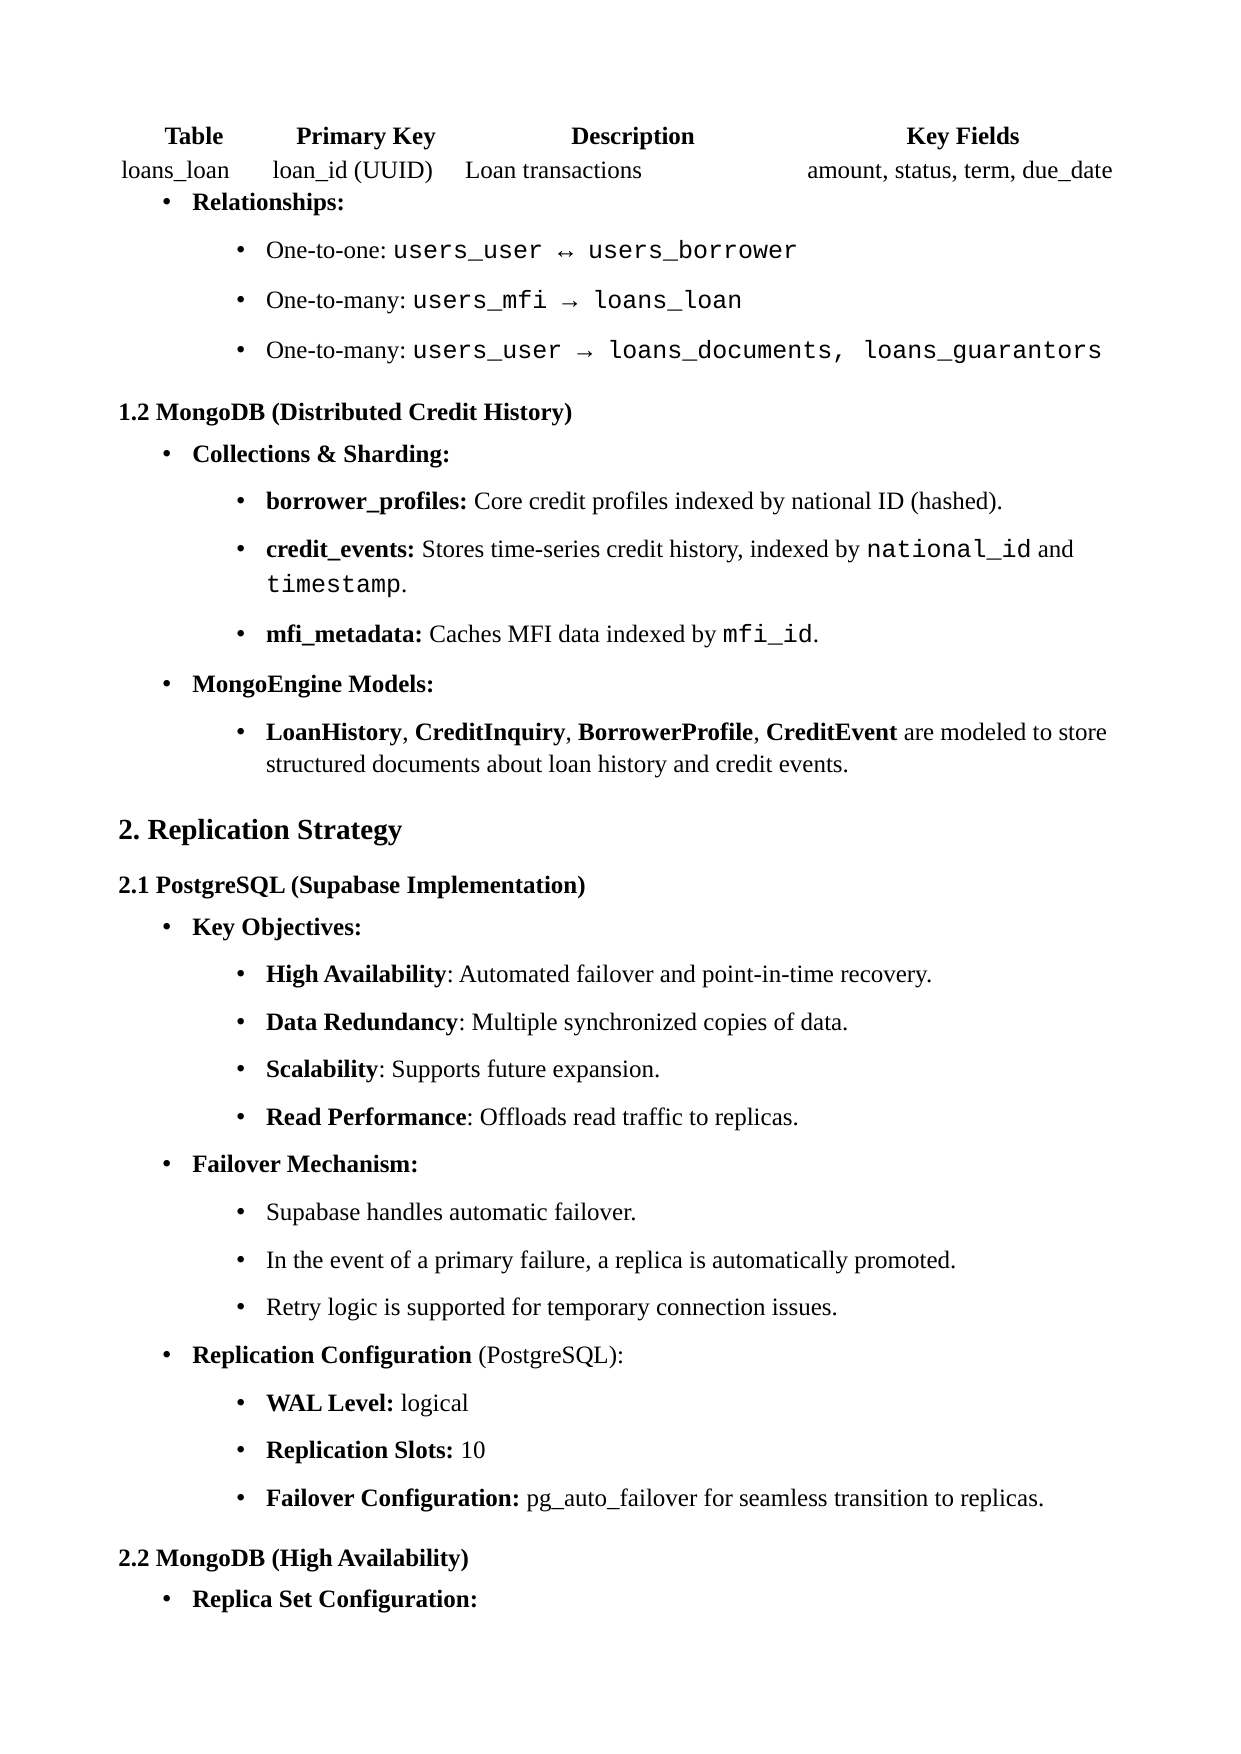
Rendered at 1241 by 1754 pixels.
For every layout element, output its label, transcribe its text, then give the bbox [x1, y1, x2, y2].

subtitle 1.2 MongoDB (Distributed Credit History) [118, 397, 1122, 426]
list Replication Configuration (PostgreSQL): [162, 1340, 1122, 1369]
table_cell loan_id (UUID) [270, 153, 462, 187]
list High Availability: Automated failover and point-in-time recovery. [236, 959, 1122, 988]
list Relationships: [162, 187, 1122, 216]
list Scalability: Supports future expansion. [236, 1054, 1122, 1083]
table_cell loans_loan [118, 153, 269, 187]
subtitle 2.1 PostgreSQL (Supabase Implementation) [118, 870, 1122, 899]
list Key Objectives: [162, 912, 1122, 940]
subtitle 2. Replication Strategy [118, 812, 1122, 845]
subtitle 2.2 MongoDB (High Availability) [118, 1543, 1122, 1572]
list credit_events: Stores time-series credit history, indexed by national_id and timestamp. [236, 534, 1122, 600]
list WAL Level: logical [236, 1388, 1122, 1416]
table_cell Loan transactions [462, 153, 804, 187]
table_header Description [462, 118, 804, 153]
table_cell amount, status, term, due_date [804, 153, 1122, 187]
list Read Performance: Offloads read traffic to replicas. [236, 1102, 1122, 1131]
list Collections & Sharding: [162, 439, 1122, 467]
list Replication Slots: 10 [236, 1435, 1122, 1464]
list One-to-one: users_user ↔ users_borrower [236, 235, 1122, 266]
list Retry logic is supported for temporary connection issues. [236, 1292, 1122, 1321]
list In the event of a primary failure, a replica is automatically promoted. [236, 1245, 1122, 1273]
table_header Primary Key [270, 118, 462, 153]
list borrower_profiles: Core credit profiles indexed by national ID (hashed). [236, 486, 1122, 515]
list Data Redundancy: Multiple synchronized copies of data. [236, 1007, 1122, 1036]
list Replica Set Configuration: [162, 1584, 1122, 1613]
list One-to-many: users_user → loans_documents, loans_guarantors [236, 335, 1122, 366]
list Failover Configuration: pg_auto_failover for seamless transition to replicas. [236, 1483, 1122, 1512]
table_header Key Fields [804, 118, 1122, 153]
list Failover Mechanism: [162, 1149, 1122, 1178]
list MongoEngine Models: [162, 669, 1122, 698]
list Supabase handles automatic failover. [236, 1197, 1122, 1226]
list mfi_metadata: Caches MFI data indexed by mfi_id. [236, 619, 1122, 650]
list One-to-many: users_mfi → loans_loan [236, 285, 1122, 316]
table_header Table [118, 118, 269, 153]
list LoanHistory, CreditInquiry, BorrowerProfile, CreditEvent are modeled to store structured documents about loan history and credit events. [236, 717, 1122, 778]
